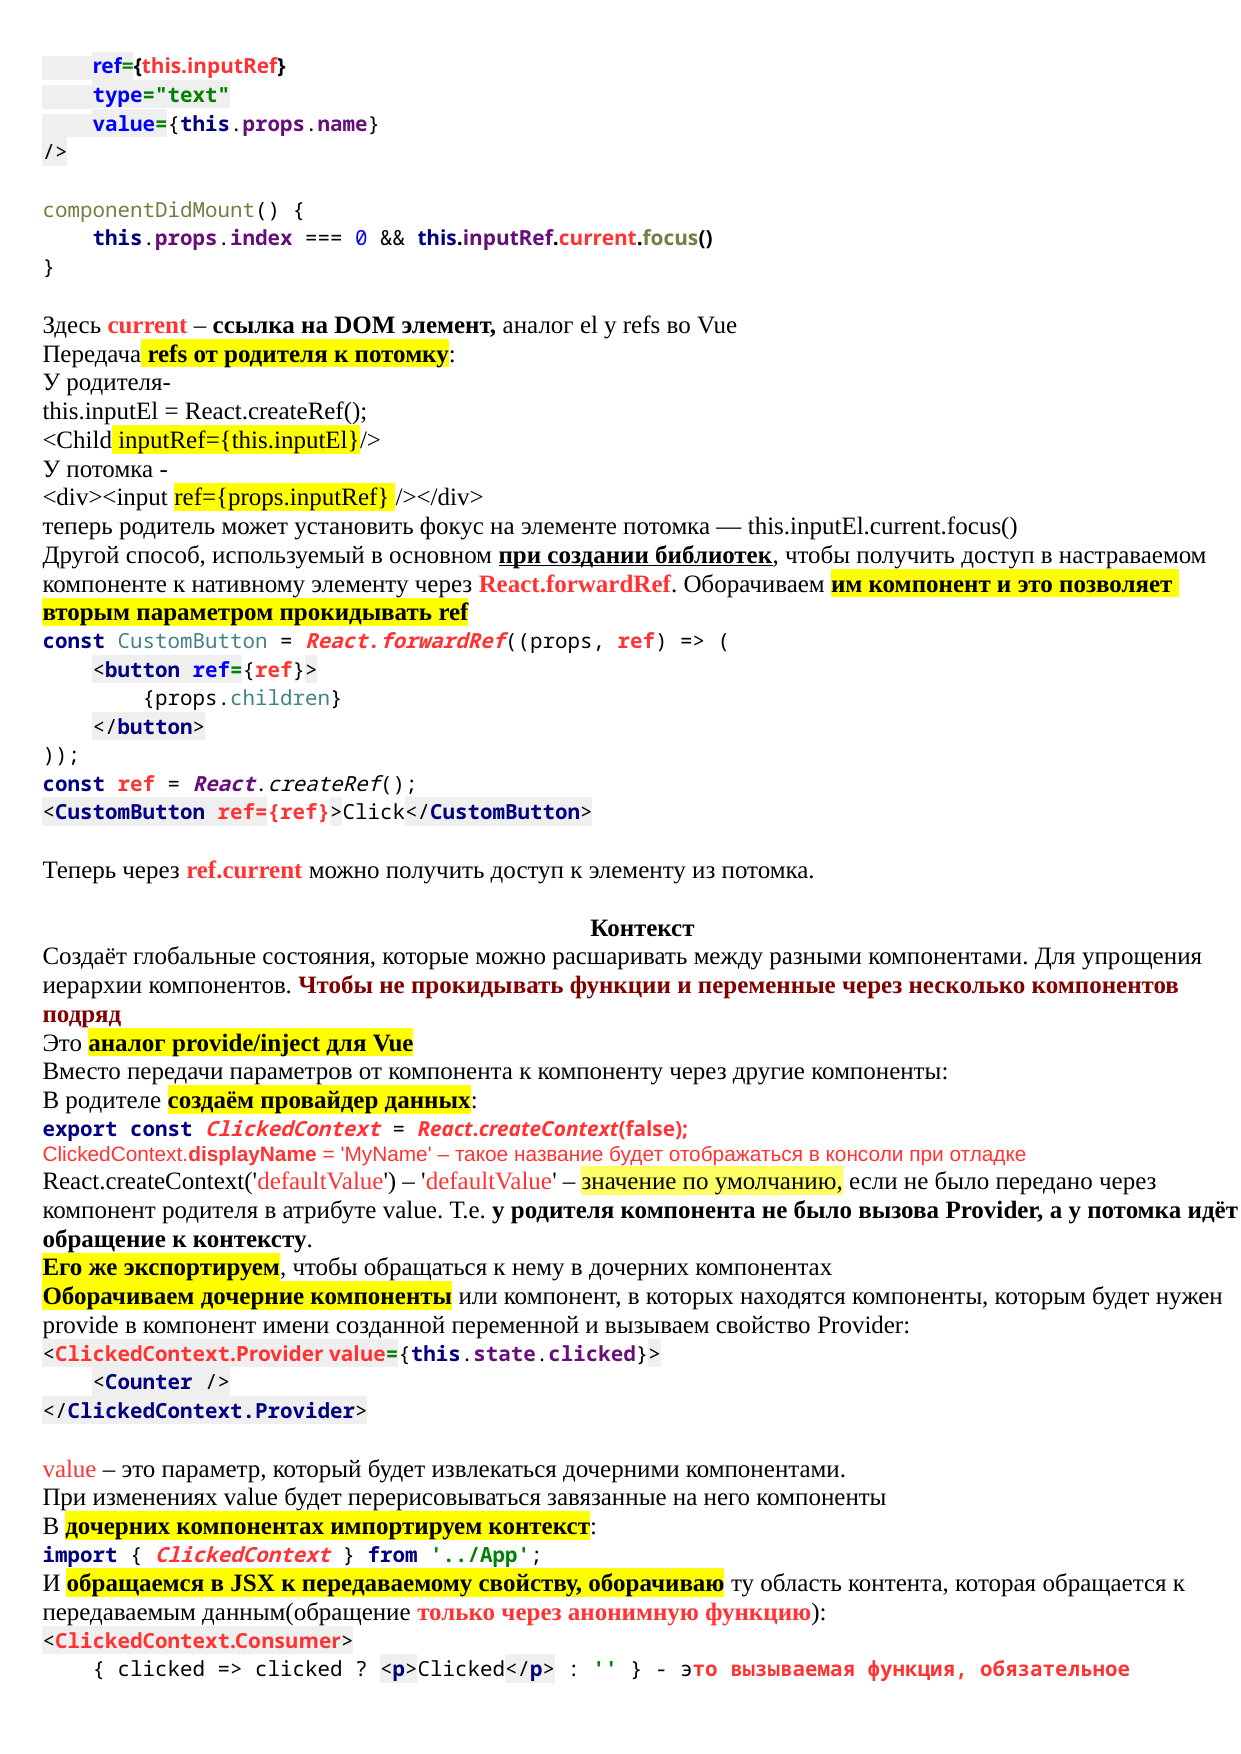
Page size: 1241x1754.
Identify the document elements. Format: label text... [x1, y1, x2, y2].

text ClickedContext.displayName = 'MyName' – такое название будет отображаться в консоли при отладке [42, 1142, 1240, 1166]
text /> [42, 137, 1240, 166]
text <ClickedContext.Provider value={this.state.clicked}> [42, 1339, 1240, 1367]
text В дочерних компонентах импортируем контекст: [42, 1511, 1240, 1540]
text const ref = React.createRef(); [42, 769, 1175, 797]
text <ClickedContext.Consumer> [42, 1626, 1240, 1654]
text export const ClickedContext = React.createContext(false); [42, 1114, 1240, 1142]
text Вместо передачи параметров от компонента к компоненту через другие компоненты: [42, 1056, 1240, 1085]
text const CustomButton = React.forwardRef((props, ref) => ( [42, 626, 1240, 655]
text this.props.index === 0 && this.inputRef.current.focus() [42, 223, 1175, 252]
text {props.children} [42, 683, 1175, 712]
text React.createContext('defaultValue') – 'defaultValue' – значение по умолчанию, если не было передано через компонент родителя в атрибуте value. Т.е. у родителя компонента не было вызова Provider, а у потомка идёт обращение к контексту. [42, 1166, 1240, 1252]
text value={this.props.name} [42, 109, 1175, 137]
text Оборачиваем дочерние компоненты или компонент, в которых находятся компоненты, которым будет нужен provide в компонент имени созданной переменной и вызываем свойство Provider: [42, 1281, 1240, 1339]
text Его же экспортируем, чтобы обращаться к нему в дочерних компонентах [42, 1252, 1240, 1281]
text В родителе создаём провайдер данных: [42, 1085, 1240, 1114]
text Контекст [42, 913, 1240, 941]
text type="text" [42, 80, 1175, 109]
text <button ref={ref}> [42, 655, 1175, 683]
text Здесь current – ссылка на DOM элемент, аналог el у refs во Vue [42, 310, 1240, 339]
text теперь родитель может установить фокус на элементе потомка — this.inputEl.current.focus() [42, 511, 1240, 540]
text Это аналог provide/inject для Vue [42, 1028, 1240, 1056]
text При изменениях value будет перерисовываться завязанные на него компоненты [42, 1482, 1240, 1511]
text this.inputEl = React.createRef(); [42, 396, 1240, 425]
text <Child inputRef={this.inputEl}/> [42, 425, 1240, 454]
text { clicked => clicked ? <p>Clicked</p> : '' } - это вызываемая функция, обязательное [42, 1654, 1175, 1683]
text У родителя- [42, 367, 1240, 396]
text У потомка - [42, 454, 1240, 482]
text Создаёт глобальные состояния, которые можно расшаривать между разными компонентами. Для упрощения иерархии компонентов. Чтобы не прокидывать функции и переменные через несколько компонентов подряд [42, 941, 1240, 1028]
text componentDidMount() { [42, 195, 1240, 223]
text И обращаемся в JSX к передаваемому свойству, оборачиваю ту область контента, которая обращается к передаваемым данным(обращение только через анонимную функцию): [42, 1568, 1240, 1626]
text Передача refs от родителя к потомку: [42, 339, 1240, 367]
text Теперь через ref.current можно получить доступ к элементу из потомка. [42, 855, 1240, 884]
text Другой способ, используемый в основном при создании библиотек, чтобы получить доступ в настраваемом компоненте к нативному элементу через React.forwardRef. Оборачиваем им компонент и это позволяет вторым параметром прокидывать ref [42, 540, 1240, 626]
text <Counter /> [42, 1367, 1175, 1396]
text value – это параметр, который будет извлекаться дочерними компонентами. [42, 1454, 1240, 1482]
text } [42, 252, 1240, 281]
text import { ClickedContext } from '../App'; [42, 1540, 1240, 1568]
text )); [42, 740, 1175, 769]
text ref={this.inputRef} [42, 52, 1175, 80]
text </ClickedContext.Provider> [42, 1396, 1175, 1424]
text <div><input ref={props.inputRef} /></div> [42, 482, 1240, 511]
text <CustomButton ref={ref}>Click</CustomButton> [42, 797, 1175, 826]
text </button> [42, 712, 1175, 740]
